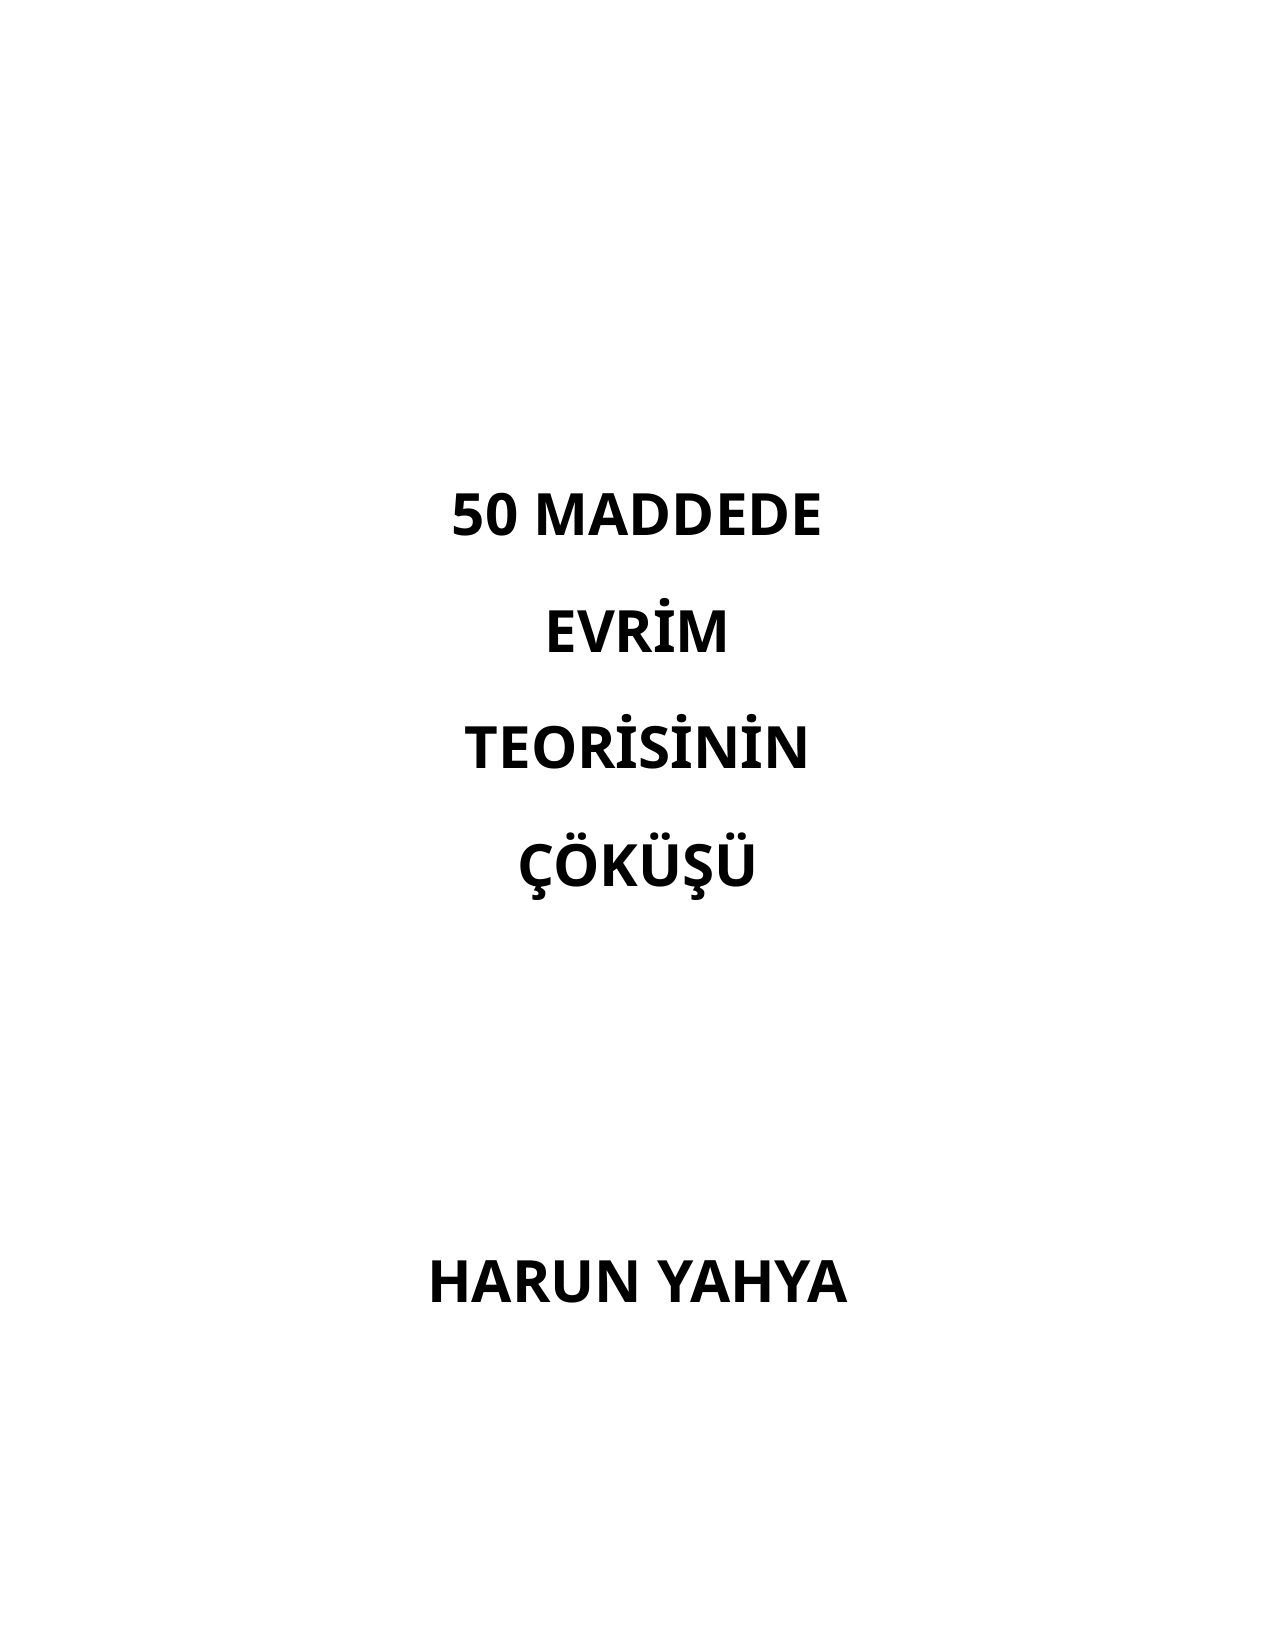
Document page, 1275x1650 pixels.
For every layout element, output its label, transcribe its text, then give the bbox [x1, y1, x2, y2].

title TEORİSİNİN [112, 707, 1162, 786]
title ÇÖKÜŞÜ [112, 823, 1162, 903]
title 50 MADDEDE [112, 473, 1162, 552]
title EVRİM [112, 589, 1162, 669]
title HARUN YAHYA [112, 1241, 1162, 1320]
